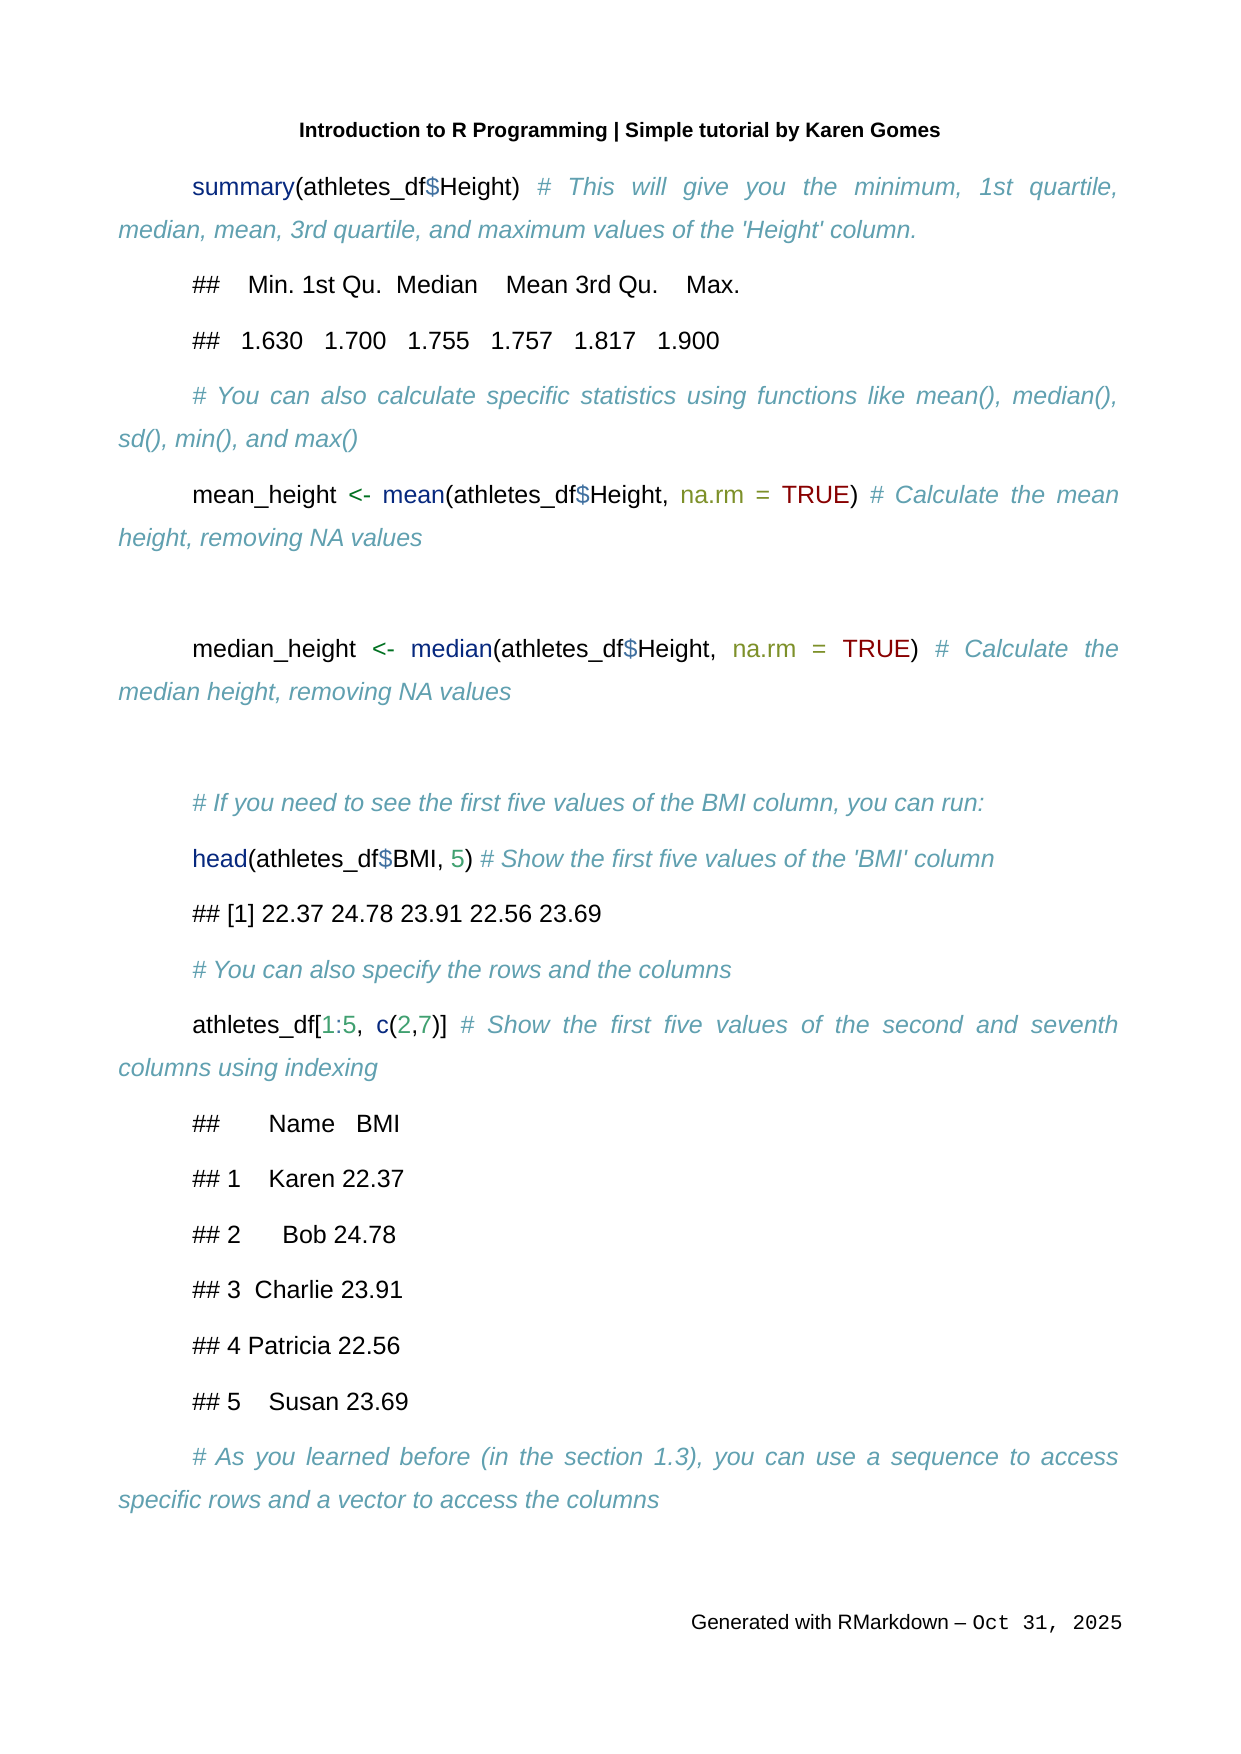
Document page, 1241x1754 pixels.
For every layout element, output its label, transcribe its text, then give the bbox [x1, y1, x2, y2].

text ## 2 Bob 24.78 [118, 1220, 1122, 1249]
text ## Min. 1st Qu. Median Mean 3rd Qu. Max. [118, 270, 1122, 299]
text ## [1] 22.37 24.78 23.91 22.56 23.69 [118, 899, 1122, 928]
text median_height <- median(athletes_df$Height, na.rm = TRUE) # Calculate the median height, removing NA values [118, 634, 1122, 706]
text ## 1 Karen 22.37 [118, 1164, 1122, 1193]
text # You can also calculate specific statistics using functions like mean(), median(), sd(), min(), and max() [118, 381, 1122, 453]
text ## 5 Susan 23.69 [118, 1387, 1122, 1415]
text ## Name BMI [118, 1109, 1122, 1138]
text # You can also specify the rows and the columns [118, 955, 1122, 983]
text athletes_df[1:5, c(2,7)] # Show the first five values of the second and seventh columns using indexing [118, 1010, 1122, 1082]
text mean_height <- mean(athletes_df$Height, na.rm = TRUE) # Calculate the mean height, removing NA values [118, 480, 1122, 552]
text # If you need to see the first five values of the BMI column, you can run: [118, 788, 1122, 817]
text ## 1.630 1.700 1.755 1.757 1.817 1.900 [118, 326, 1122, 354]
text ## 3 Charlie 23.91 [118, 1276, 1122, 1304]
text ## 4 Patricia 22.56 [118, 1331, 1122, 1360]
text head(athletes_df$BMI, 5) # Show the first five values of the 'BMI' column [118, 844, 1122, 872]
text summary(athletes_df$Height) # This will give you the minimum, 1st quartile, median, mean, 3rd quartile, and maximum values of the 'Height' column. [118, 172, 1122, 243]
text # As you learned before (in the section 1.3), you can use a sequence to access specific rows and a vector to access the columns [118, 1442, 1122, 1514]
